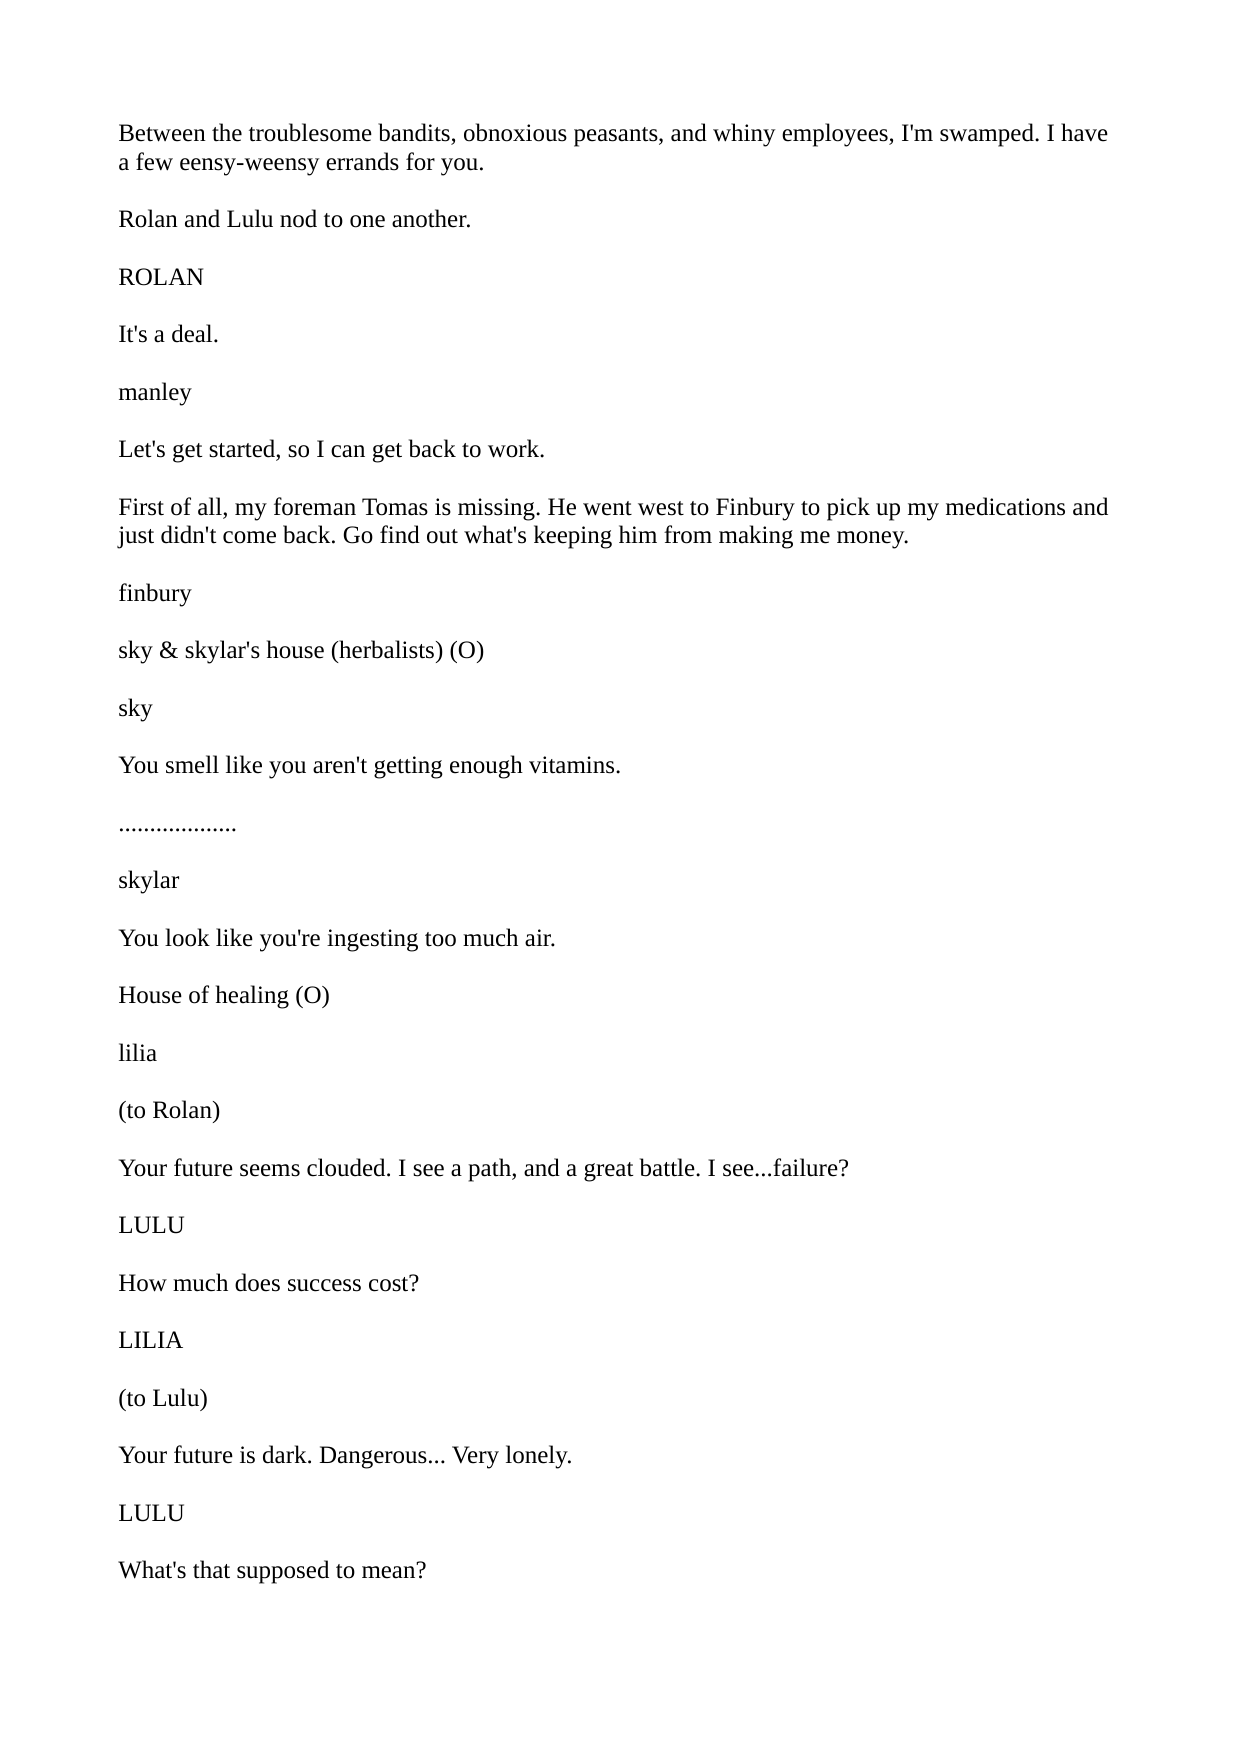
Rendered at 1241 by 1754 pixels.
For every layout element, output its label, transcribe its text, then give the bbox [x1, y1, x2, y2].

text (to Rolan) [118, 1096, 1122, 1124]
text How much does success cost? [118, 1268, 1122, 1297]
text sky [118, 693, 1122, 722]
text First of all, my foreman Tomas is missing. He went west to Finbury to pick up my medications and just didn't come back. Go find out what's keeping him from making me money. [118, 492, 1122, 549]
text LULU [118, 1211, 1122, 1239]
text You look like you're ingesting too much air. [118, 923, 1122, 952]
text finbury [118, 578, 1122, 607]
text Your future is dark. Dangerous... Very lonely. [118, 1441, 1122, 1469]
text skylar [118, 866, 1122, 894]
text lilia [118, 1038, 1122, 1067]
text LULU [118, 1498, 1122, 1527]
text It's a deal. [118, 319, 1122, 348]
text Between the troublesome bandits, obnoxious peasants, and whiny employees, I'm swamped. I have a few eensy-weensy errands for you. [118, 118, 1122, 176]
text ROLAN [118, 262, 1122, 291]
text You smell like you aren't getting enough vitamins. [118, 751, 1122, 779]
text (to Lulu) [118, 1383, 1122, 1412]
text Rolan and Lulu nod to one another. [118, 204, 1122, 233]
text Let's get started, so I can get back to work. [118, 434, 1122, 463]
text ................... [118, 808, 1122, 837]
text House of healing (O) [118, 981, 1122, 1009]
text Your future seems clouded. I see a path, and a great battle. I see...failure? [118, 1153, 1122, 1182]
text manley [118, 377, 1122, 406]
text sky & skylar's house (herbalists) (O) [118, 636, 1122, 664]
text What's that supposed to mean? [118, 1556, 1122, 1584]
text LILIA [118, 1326, 1122, 1354]
